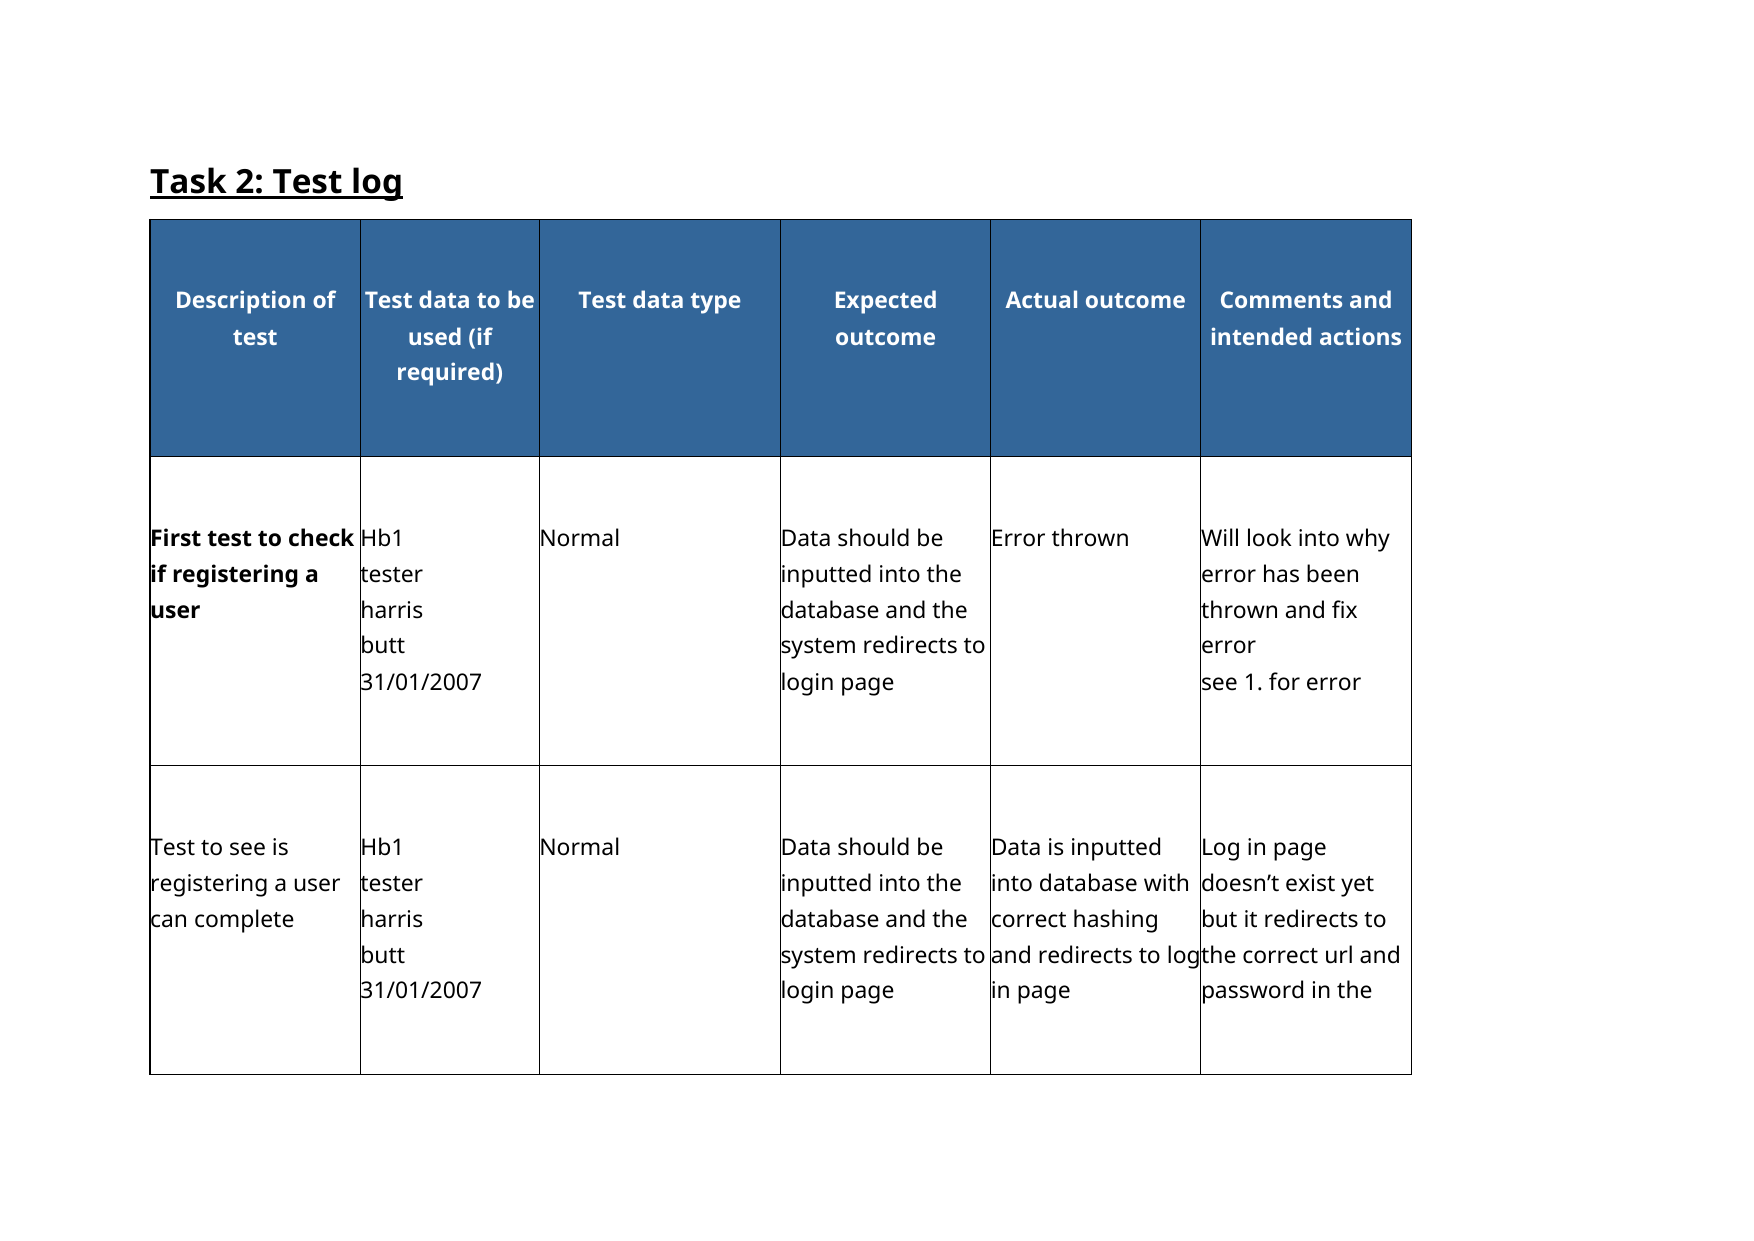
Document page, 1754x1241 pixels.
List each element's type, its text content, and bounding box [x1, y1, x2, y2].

table_cell First test to check if registering a user [151, 457, 360, 765]
table_cell Will look into why error has been thrown and fix error see 1. for error [1201, 457, 1411, 765]
table_header Test data to be used (if required) [361, 220, 539, 456]
table_header Test data type [540, 220, 780, 456]
table_cell Normal [540, 766, 780, 1074]
table_cell Hb1 tester harris butt 31/01/2007 [361, 457, 539, 765]
table_cell Data should be inputted into the database and the system redirects to login page [781, 457, 990, 765]
table_cell Test to see is registering a user can complete [151, 766, 360, 1074]
table_cell Data should be inputted into the database and the system redirects to login page [781, 766, 990, 1074]
table_header Comments and intended actions [1201, 220, 1411, 456]
text Task 2: Test log [150, 158, 1604, 204]
table_cell Normal [540, 457, 780, 765]
table_cell Data is inputted into database with correct hashing and redirects to log in page [991, 766, 1200, 1074]
table_header Actual outcome [991, 220, 1200, 456]
table_cell Error thrown [991, 457, 1200, 765]
table_cell Hb1 tester harris butt 31/01/2007 [361, 766, 539, 1074]
table_cell Log in page doesn’t exist yet but it redirects to the correct url and password in the [1201, 766, 1411, 1074]
table_header Expected outcome [781, 220, 990, 456]
table_header Description of test [151, 220, 360, 456]
